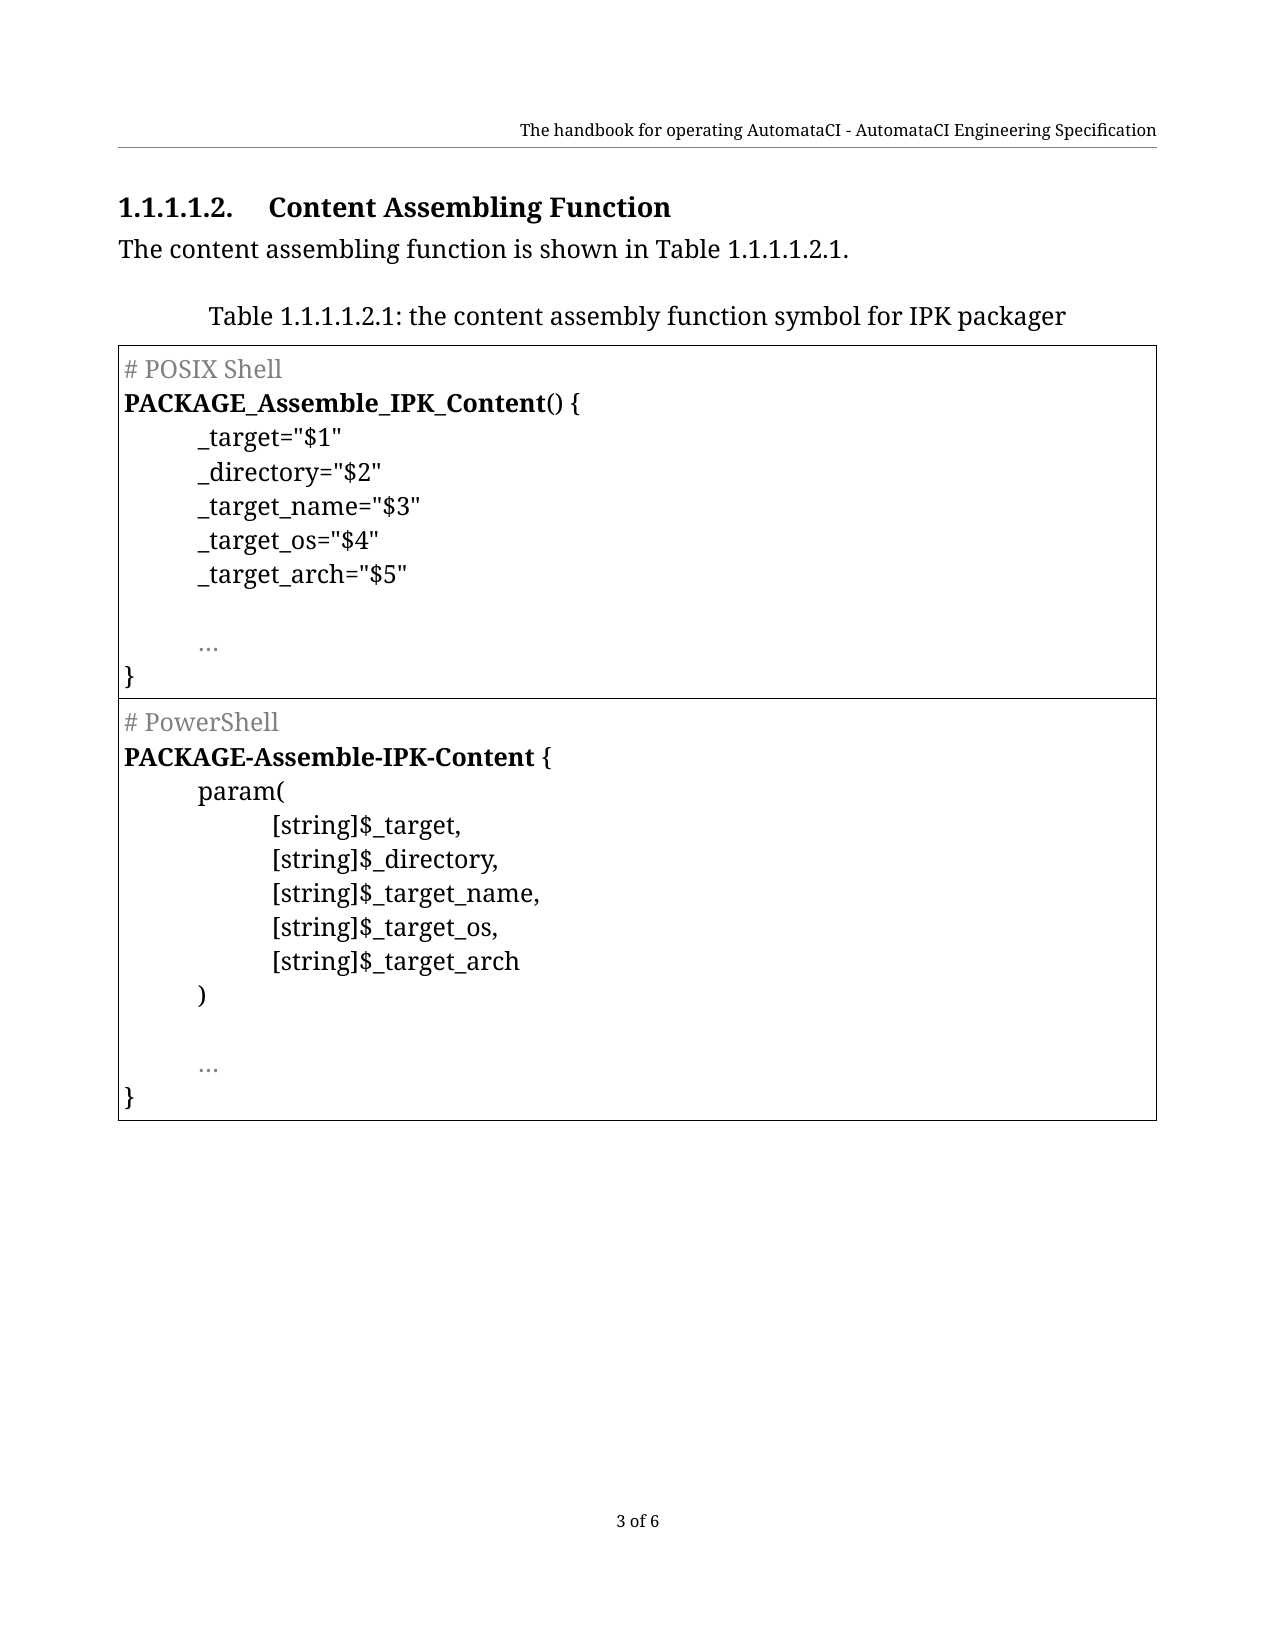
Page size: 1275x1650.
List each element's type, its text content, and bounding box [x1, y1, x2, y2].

text The content assembling function is shown in Table 1.1.1.1.2.1. [118, 232, 1157, 266]
text Table 1.1.1.1.2.1: the content assembly function symbol for IPK packager [118, 299, 1157, 333]
table_header # POSIX Shell PACKAGE_Assemble_IPK_Content() { _target="$1" _directory="$2" _target_name="$3" _target_os="$4" _target_arch="$5" … } [119, 346, 1156, 698]
table_cell # PowerShell PACKAGE-Assemble-IPK-Content { param( [string]$_target, [string]$_directory, [string]$_target_name, [string]$_target_os, [string]$_target_arch ) … } [119, 699, 1156, 1119]
subtitle Content Assembling Function [118, 189, 1157, 226]
